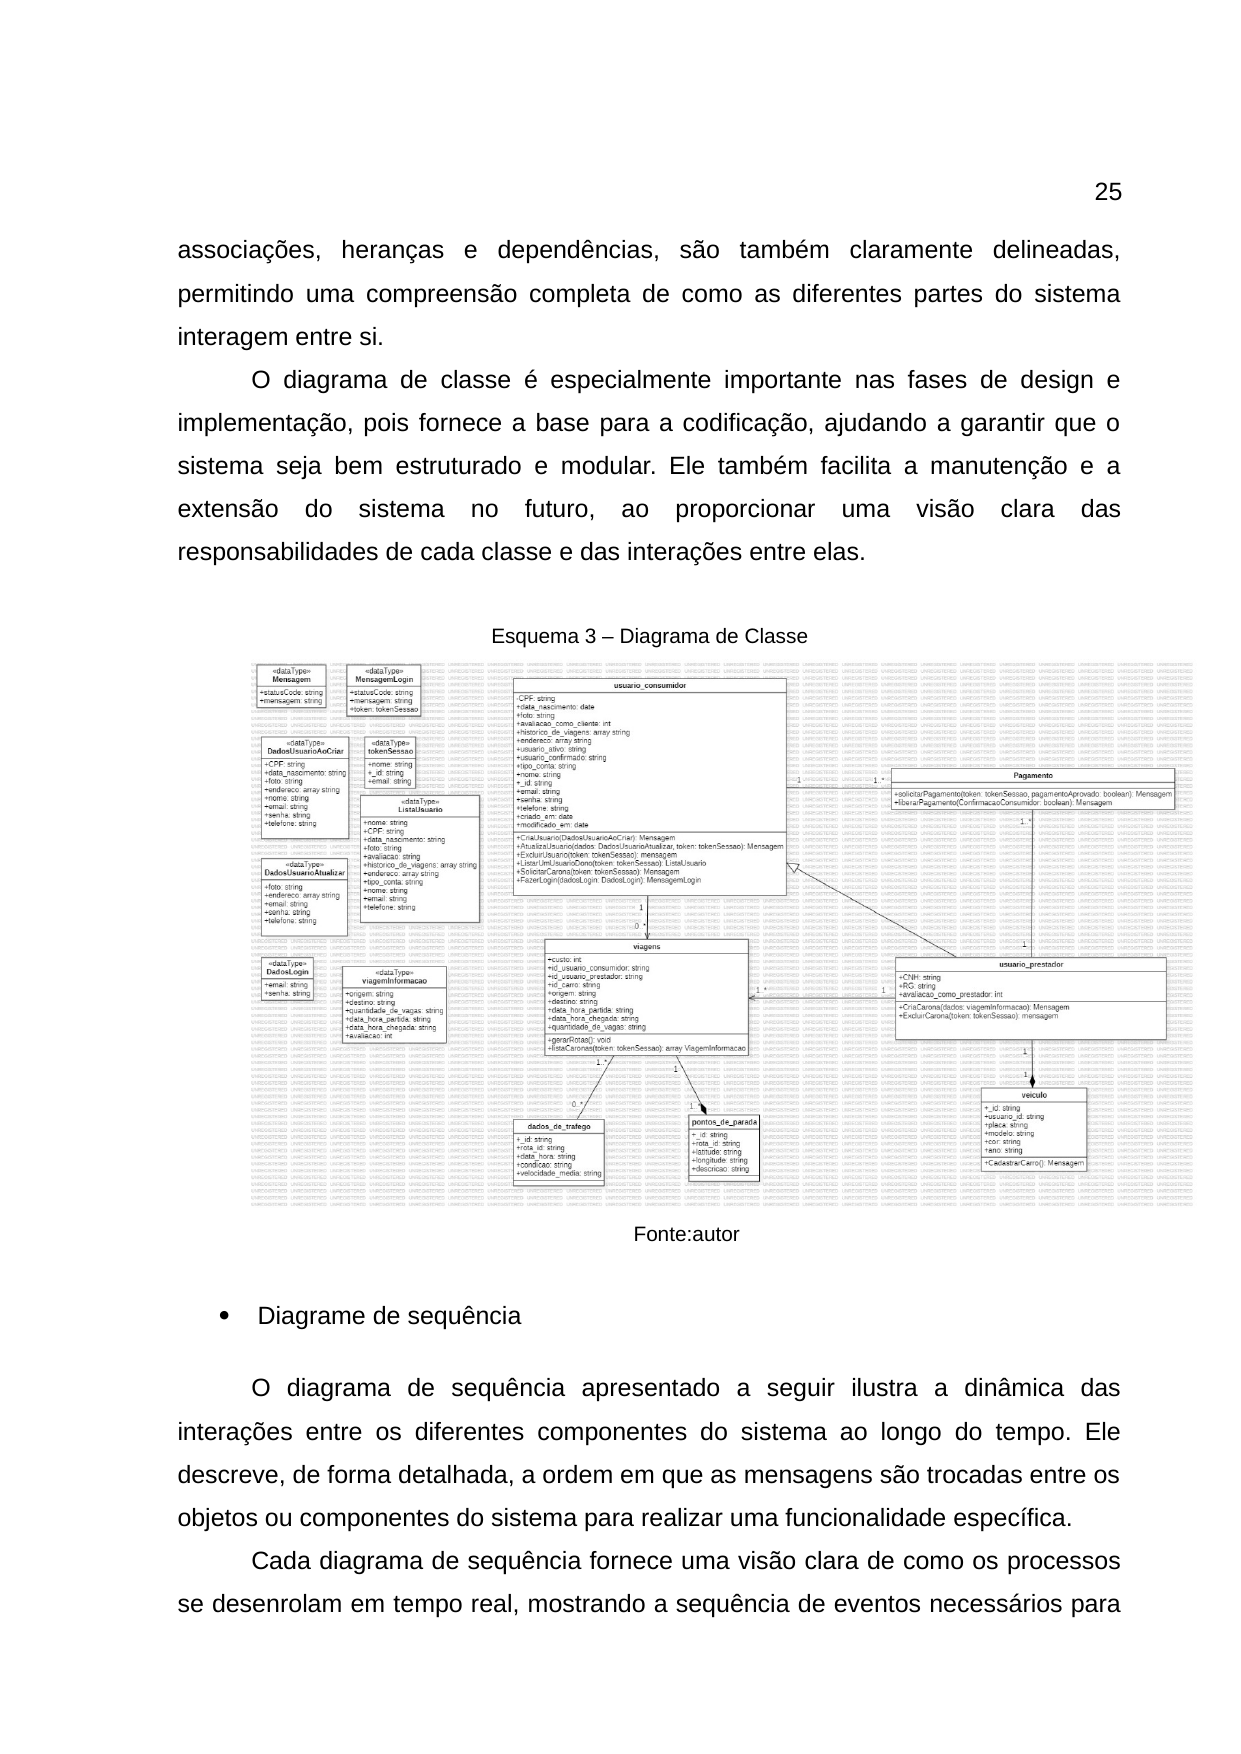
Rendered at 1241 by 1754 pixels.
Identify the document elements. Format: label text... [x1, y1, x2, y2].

subtitle Diagrame de sequência [220, 1301, 1122, 1330]
text associações, heranças e dependências, são também claramente delineadas, permitindo uma compreensão completa de como as diferentes partes do sistema interagem entre si. [177, 235, 1122, 350]
text Fonte:autor [177, 1222, 1122, 1246]
text Cada diagrama de sequência fornece uma visão clara de como os processos se desenrolam em tempo real, mostrando a sequência de eventos necessários para [177, 1546, 1122, 1618]
text O diagrama de sequência apresentado a seguir ilustra a dinâmica das interações entre os diferentes componentes do sistema ao longo do tempo. Ele descreve, de forma detalhada, a ordem em que as mensagens são trocadas entre os objetos ou componentes do sistema para realizar uma funcionalidade específica. [177, 1373, 1122, 1531]
text Esquema 3 – Diagrama de Classe [177, 623, 1122, 647]
picture [251, 659, 1197, 1208]
text O diagrama de classe é especialmente importante nas fases de design e implementação, pois fornece a base para a codificação, ajudando a garantir que o sistema seja bem estruturado e modular. Ele também facilita a manutenção e a extensão do sistema no futuro, ao proporcionar uma visão clara das responsabilidades de cada classe e das interações entre elas. [177, 365, 1122, 566]
